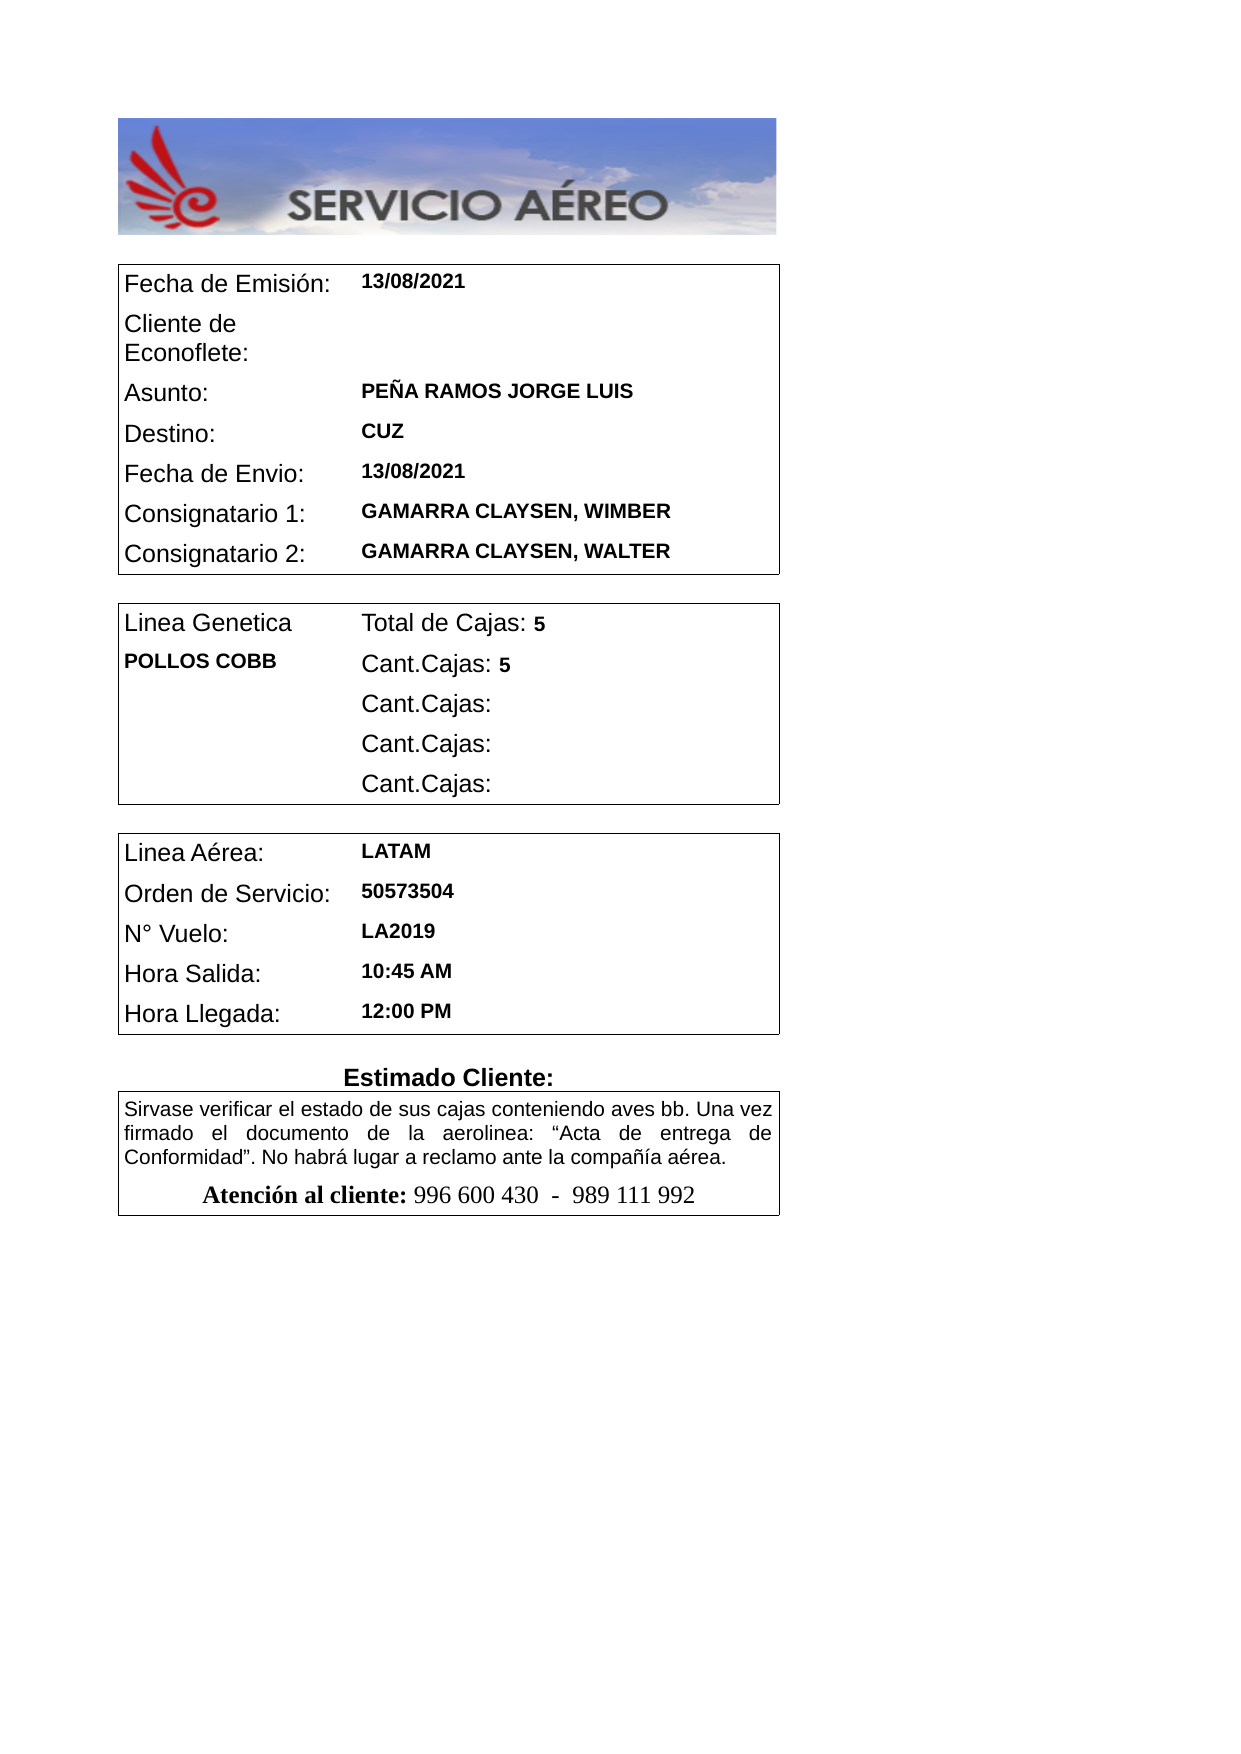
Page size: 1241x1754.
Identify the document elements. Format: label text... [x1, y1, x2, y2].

table_cell CUZ [356, 413, 779, 453]
table_cell [119, 764, 356, 804]
table_cell [119, 723, 356, 763]
table_cell N° Vuelo: [119, 913, 356, 953]
table_cell [118, 805, 356, 833]
table_cell [118, 575, 356, 603]
table_cell Hora Llegada: [119, 994, 356, 1034]
table_cell [119, 683, 356, 723]
table_cell Asunto: [119, 373, 356, 413]
table_cell LATAM [356, 834, 779, 873]
table_cell Estimado Cliente: [118, 1035, 779, 1091]
table_cell Cant.Cajas: [356, 723, 779, 763]
table_cell [356, 575, 779, 603]
table_cell [356, 805, 779, 833]
table_cell [356, 304, 779, 373]
table_cell Sirvase verificar el estado de sus cajas conteniendo aves bb. Una vez firmado el documento de la aerolinea: “Acta de entrega de Conformidad”. No habrá lugar a reclamo ante la compañía aérea. [119, 1092, 779, 1175]
table_cell 10:45 AM [356, 953, 779, 993]
table_cell 12:00 PM [356, 994, 779, 1034]
table_header Fecha de Emisión: [119, 265, 356, 304]
table_cell Cliente de Econoflete: [119, 304, 356, 373]
table_cell Consignatario 1: [119, 493, 356, 533]
table_cell Linea Genetica [119, 604, 356, 643]
table_cell Linea Aérea: [119, 834, 356, 873]
table_cell Fecha de Envio: [119, 453, 356, 493]
table_cell Total de Cajas: 5 [356, 604, 779, 643]
table_cell Cant.Cajas: 5 [356, 643, 779, 683]
table_cell Cant.Cajas: [356, 764, 779, 804]
table_cell PEÑA RAMOS JORGE LUIS [356, 373, 779, 413]
table_cell POLLOS COBB [119, 643, 356, 683]
table_cell 13/08/2021 [356, 453, 779, 493]
table_cell LA2019 [356, 913, 779, 953]
table_cell Consignatario 2: [119, 534, 356, 574]
table_cell Orden de Servicio: [119, 873, 356, 913]
table_cell Destino: [119, 413, 356, 453]
table_cell 50573504 [356, 873, 779, 913]
table_cell GAMARRA CLAYSEN, WIMBER [356, 493, 779, 533]
picture [118, 118, 777, 235]
table_cell GAMARRA CLAYSEN, WALTER [356, 534, 779, 574]
table_cell Hora Salida: [119, 953, 356, 993]
table_header 13/08/2021 [356, 265, 779, 304]
table_cell Cant.Cajas: [356, 683, 779, 723]
table_cell Atención al cliente: 996 600 430 - 989 111 992 [119, 1175, 779, 1215]
